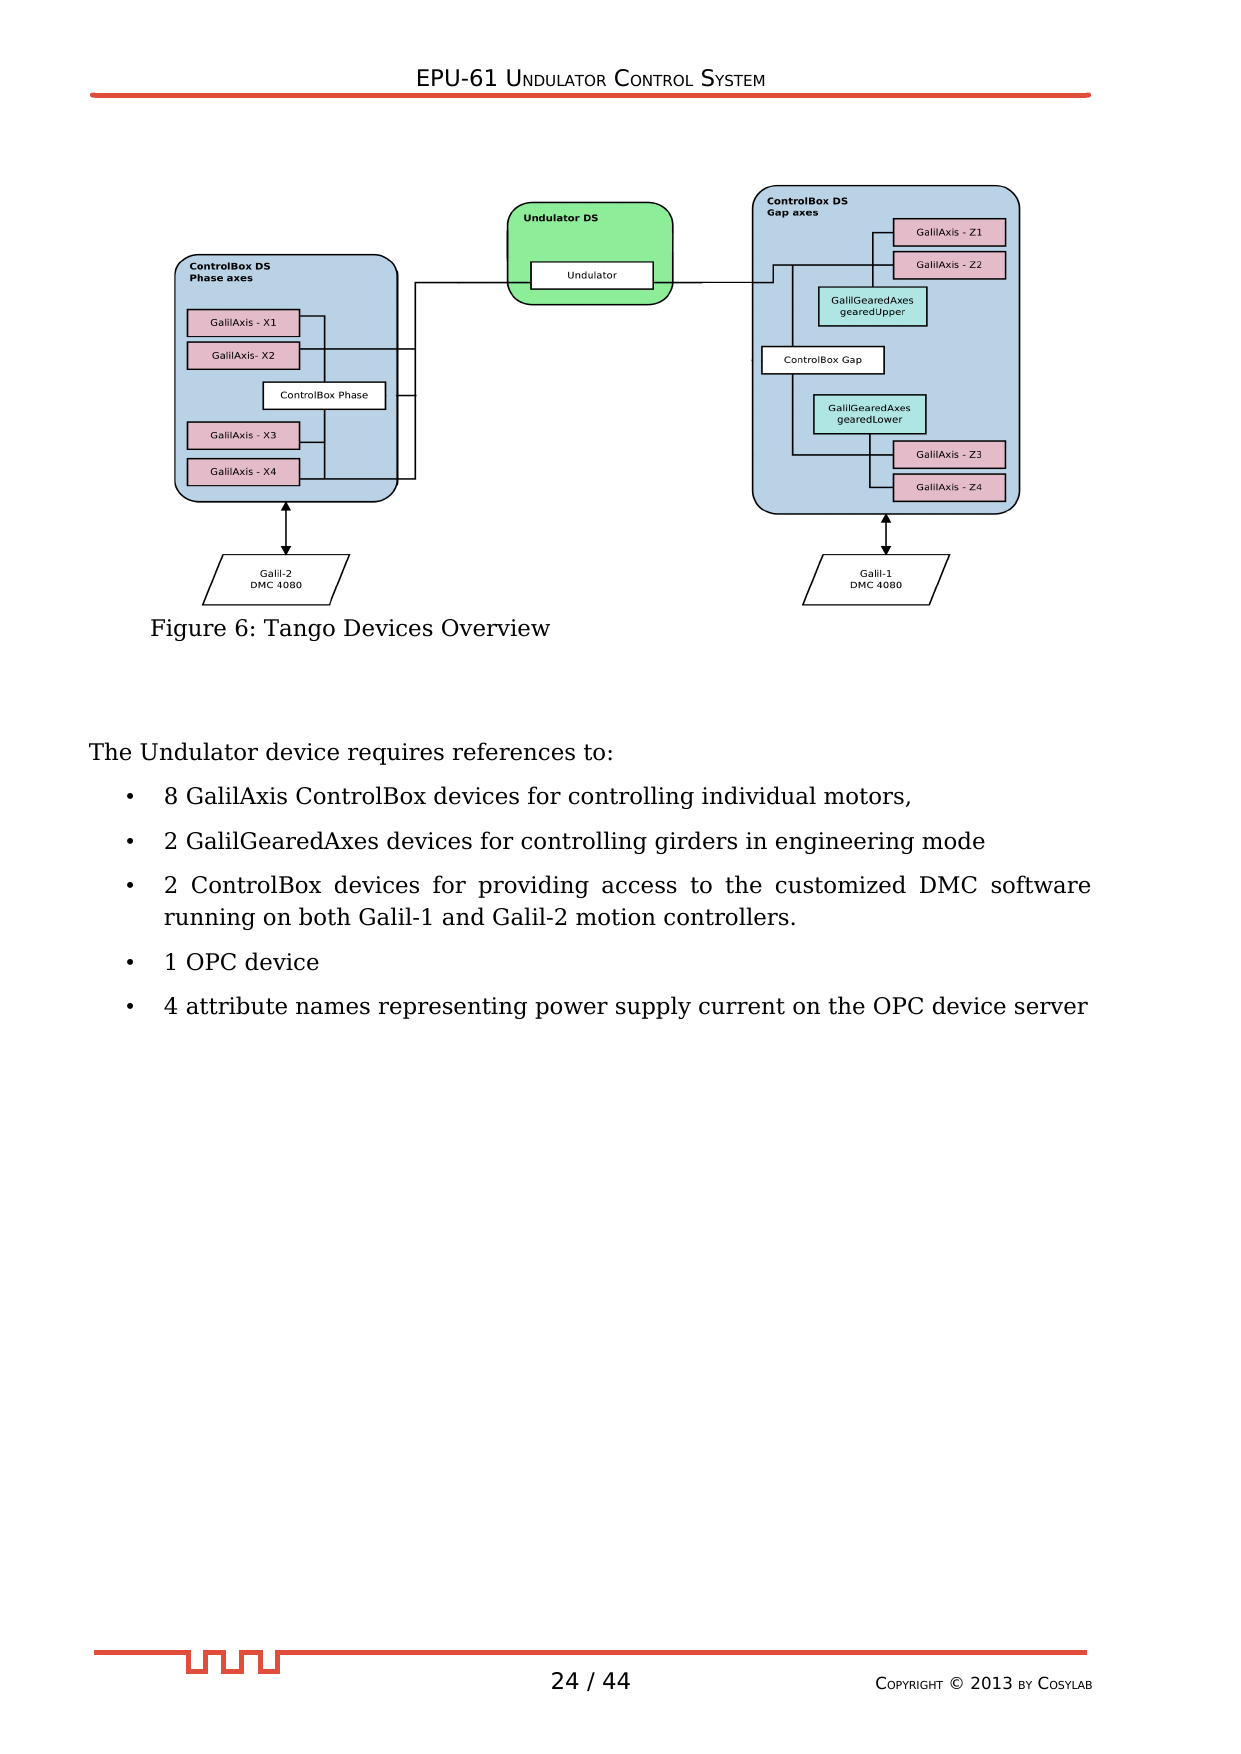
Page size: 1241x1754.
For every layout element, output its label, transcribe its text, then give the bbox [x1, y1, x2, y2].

list 2 ControlBox devices for providing access to the customized DMC software running on both Galil-1 and Galil-2 motion controllers. [126, 872, 1092, 931]
text The Undulator device requires references to: [89, 739, 1092, 766]
text Figure 6: Tango Devices Overview [150, 610, 1031, 642]
list 2 GalilGearedAxes devices for controlling girders in engineering mode [126, 828, 1092, 855]
list 1 OPC device [126, 949, 1092, 976]
list 8 GalilAxis ControlBox devices for controlling individual motors, [126, 783, 1092, 810]
list 4 attribute names representing power supply current on the OPC device server [126, 993, 1092, 1020]
picture [149, 162, 1032, 610]
